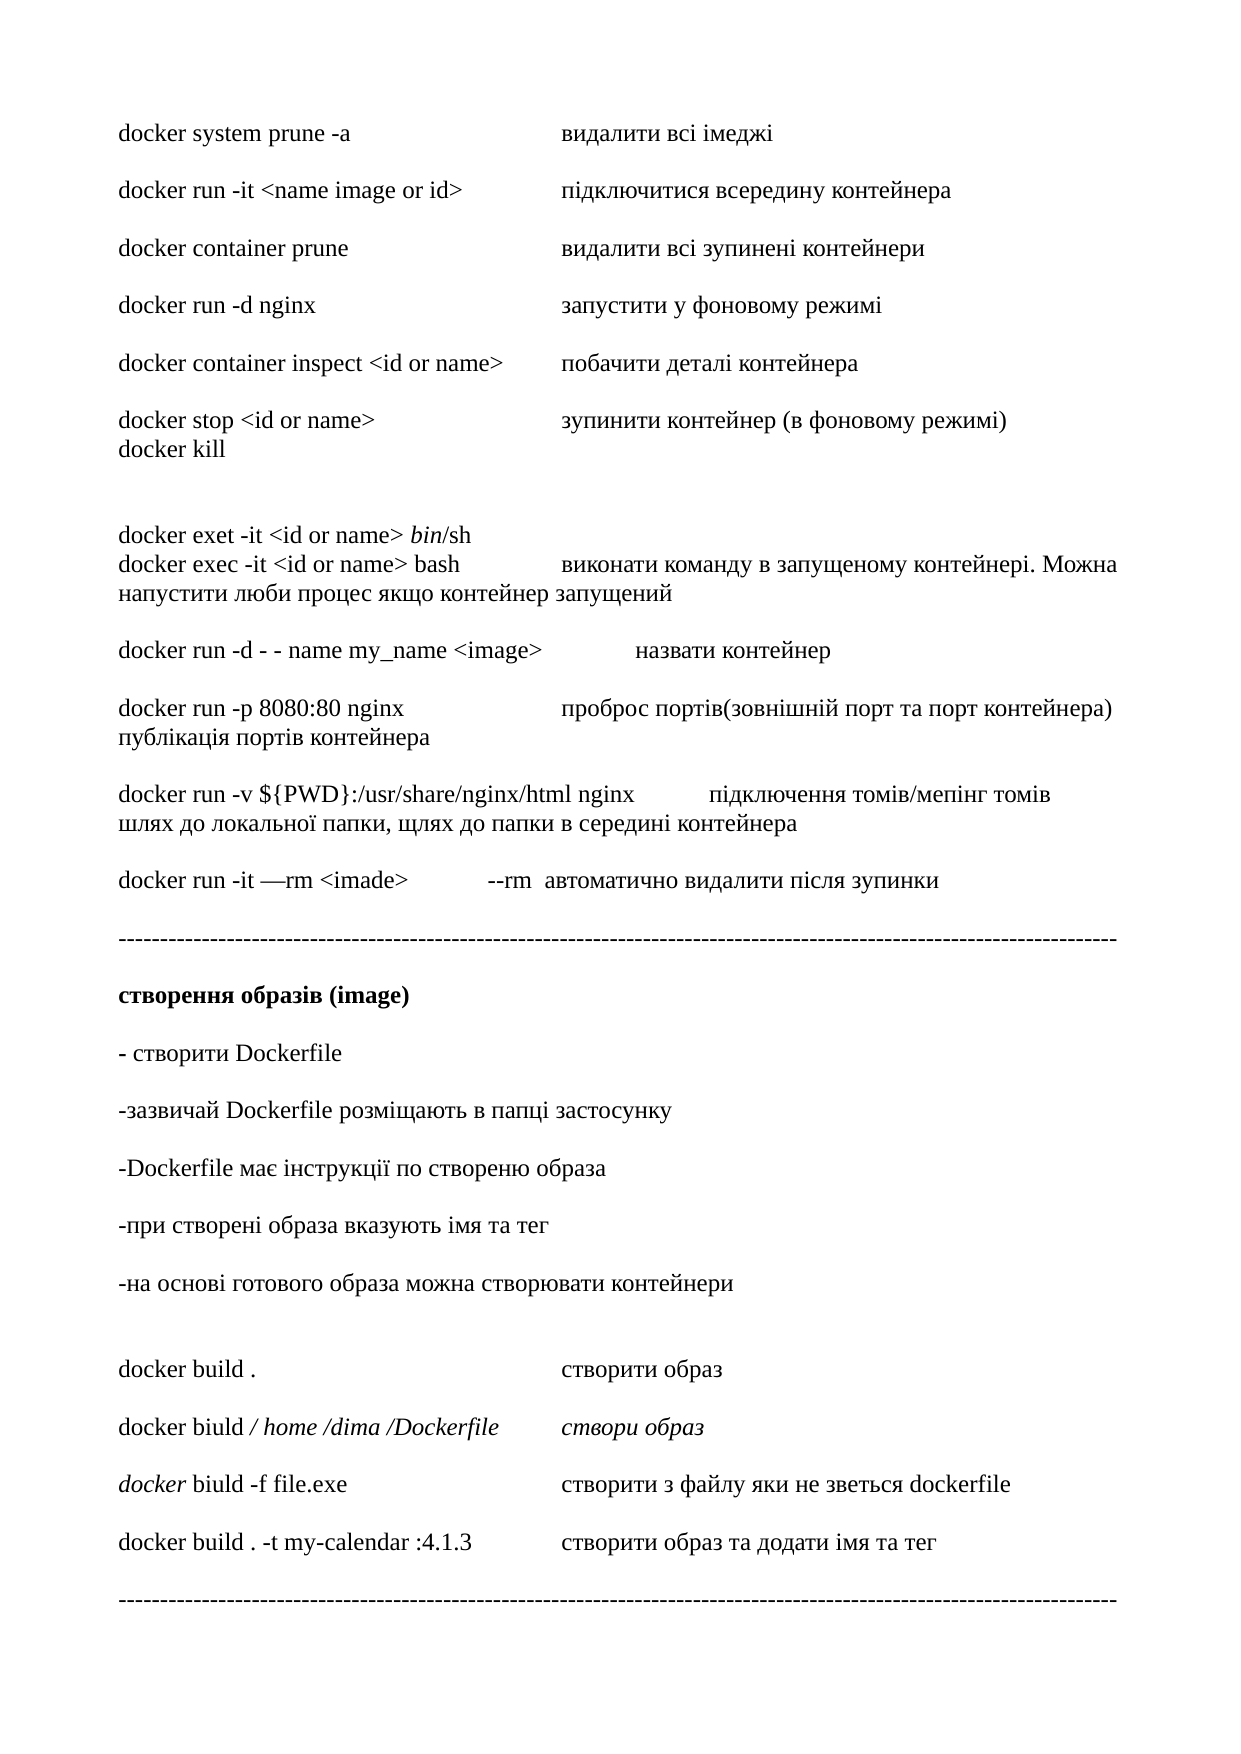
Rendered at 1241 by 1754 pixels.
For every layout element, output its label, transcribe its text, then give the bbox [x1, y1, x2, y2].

text docker build . створити образ [118, 1354, 1122, 1383]
text docker run -d nginx запустити у фоновому режимі [118, 291, 1122, 319]
text docker build . -t my-calendar :4.1.3 створити образ та додати імя та тег [118, 1527, 1122, 1556]
text docker run -p 8080:80 nginx проброс портів(зовнішній порт та порт контейнера) [118, 693, 1122, 722]
text docker exet -it <id or name> bin/sh [118, 521, 1122, 549]
text docker kill [118, 434, 1122, 463]
text -зазвичай Dockerfile розміщають в папці застосунку [118, 1096, 1122, 1124]
text шлях до локальної папки, щлях до папки в середині контейнера [118, 808, 1122, 837]
text - створити Dockerfile [118, 1038, 1122, 1067]
text docker biuld / home /dima /Dockerfile створи образ [118, 1412, 1122, 1441]
text docker run -d - - name my_name <image> назвати контейнер [118, 636, 1122, 664]
text публікація портів контейнера [118, 722, 1122, 751]
text docker biuld -f file.exe створити з файлу яки не зветься dockerfile [118, 1469, 1122, 1498]
text ------------------------------------------------------------------------------------------------------------------------ [118, 923, 1122, 952]
text -Dockerfile має інструкції по створеню образа [118, 1153, 1122, 1182]
text -при створені образа вказують імя та тег [118, 1211, 1122, 1239]
text docker run -v ${PWD}:/usr/share/nginx/html nginx підключення томів/мепінг томів [118, 779, 1122, 808]
text docker exec -it <id or name> bash виконати команду в запущеному контейнері. Можна напустити люби процес якщо контейнер запущений [118, 549, 1122, 607]
text docker run -it —rm <imade> --rm автоматично видалити після зупинки [118, 866, 1122, 894]
text docker run -it <name image or id> підключитися всередину контейнера [118, 176, 1122, 204]
text docker stop <id or name> зупинити контейнер (в фоновому режимі) [118, 406, 1122, 434]
text ------------------------------------------------------------------------------------------------------------------------ [118, 1584, 1122, 1613]
text docker container prune видалити всі зупинені контейнери [118, 233, 1122, 262]
text -на основі готового образа можна створювати контейнери [118, 1268, 1122, 1297]
text docker container inspect <id or name> побачити деталі контейнера [118, 348, 1122, 377]
text створення образів (image) [118, 981, 1122, 1009]
text docker system prune -a видалити всі імеджі [118, 118, 1122, 147]
